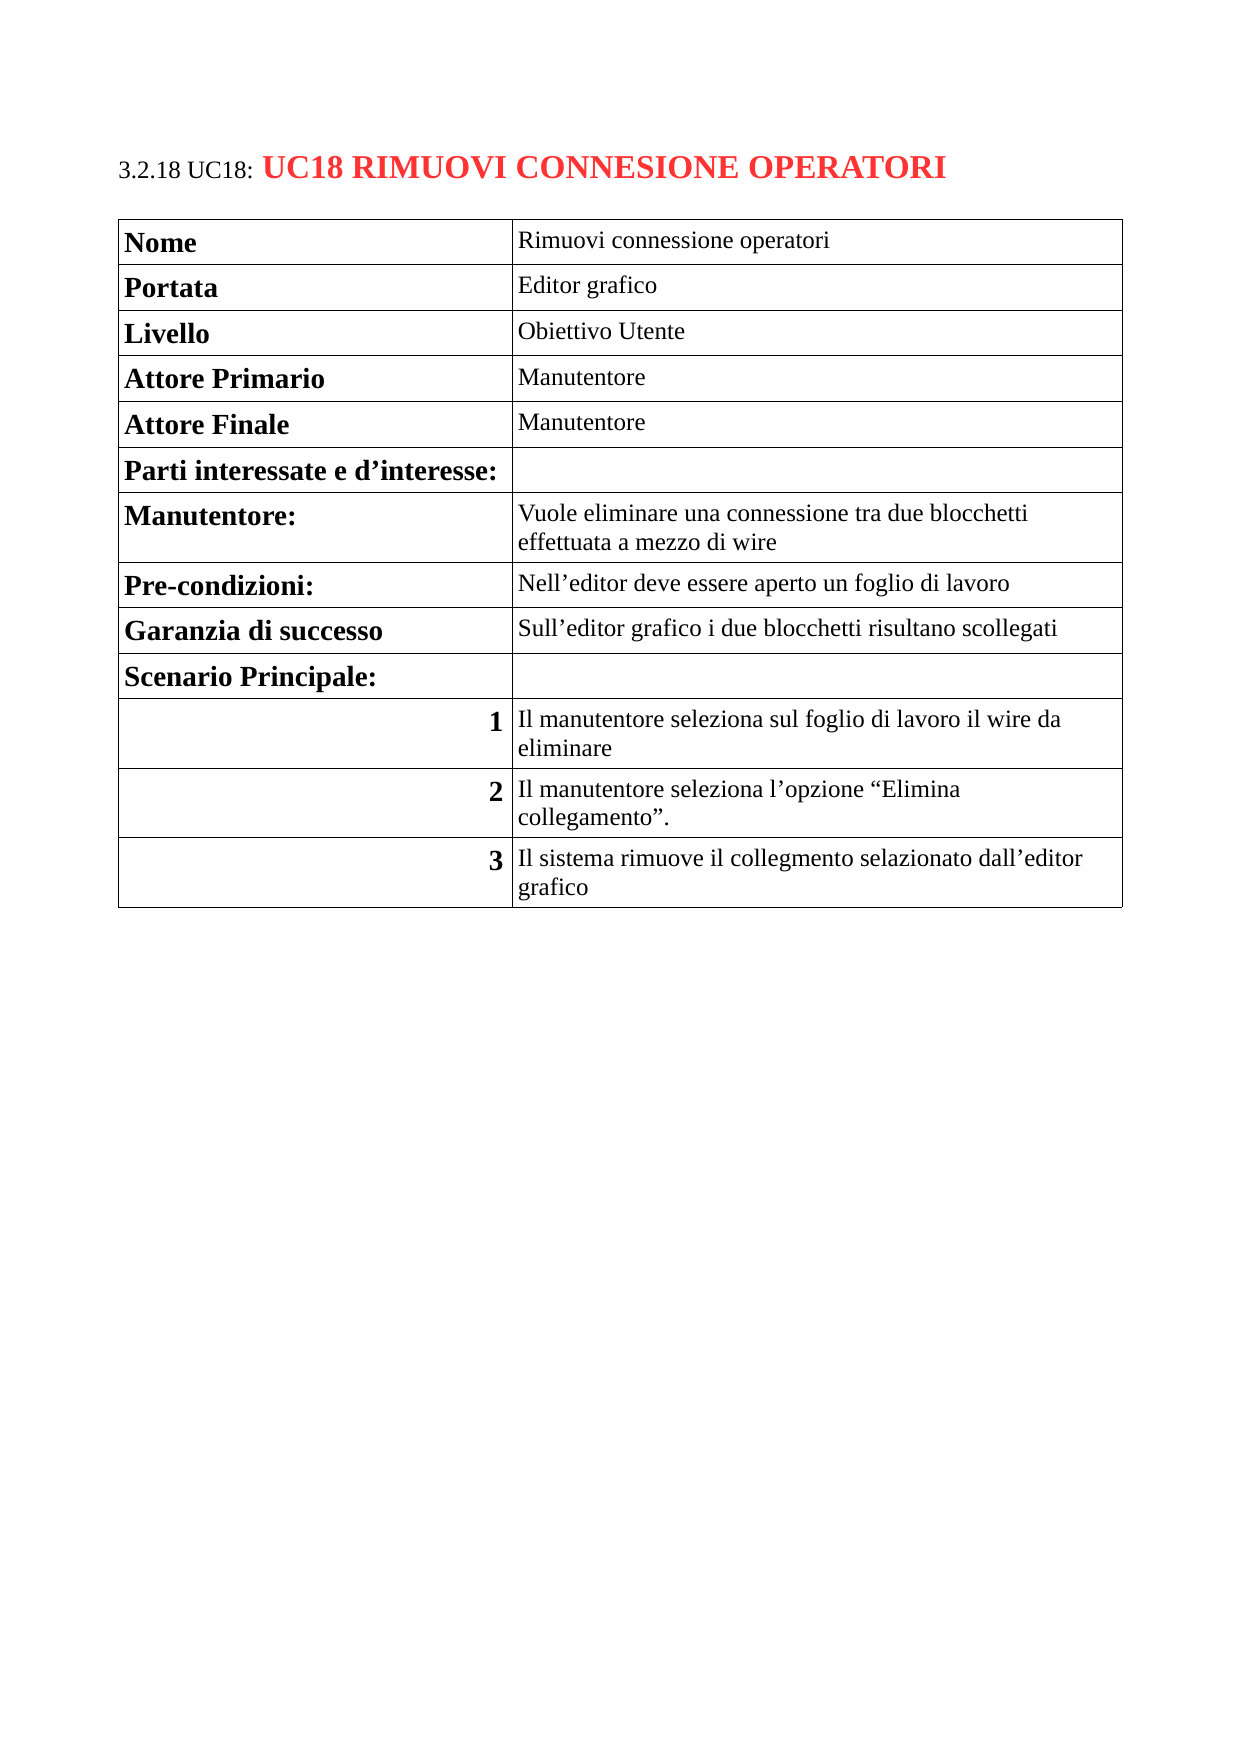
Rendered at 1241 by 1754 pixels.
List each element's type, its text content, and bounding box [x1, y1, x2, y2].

table_cell Scenario Principale: [119, 654, 512, 698]
table_cell Attore Finale [119, 402, 512, 446]
table_cell Manutentore [513, 402, 1122, 446]
table_cell Vuole eliminare una connessione tra due blocchetti effettuata a mezzo di wire [513, 493, 1122, 561]
text 3.2.18 UC18: UC18 RIMUOVI CONNESIONE OPERATORI [118, 147, 1122, 185]
table_header Rimuovi connessione operatori [513, 220, 1122, 264]
table_cell Garanzia di successo [119, 608, 512, 652]
table_cell 3 [119, 838, 512, 906]
table_header Nome [119, 220, 512, 264]
table_cell [513, 654, 1122, 698]
table_cell Portata [119, 265, 512, 310]
table_cell Obiettivo Utente [513, 311, 1122, 355]
table_cell Il sistema rimuove il collegmento selazionato dall’editor grafico [513, 838, 1122, 906]
table_cell Livello [119, 311, 512, 355]
table_cell 1 [119, 699, 512, 767]
table_cell Il manutentore seleziona l’opzione “Elimina collegamento”. [513, 769, 1122, 837]
table_cell [513, 448, 1122, 492]
table_cell 2 [119, 769, 512, 837]
table_cell Editor grafico [513, 265, 1122, 310]
table_cell Sull’editor grafico i due blocchetti risultano scollegati [513, 608, 1122, 652]
table_cell Pre-condizioni: [119, 563, 512, 607]
table_cell Attore Primario [119, 356, 512, 401]
table_cell Nell’editor deve essere aperto un foglio di lavoro [513, 563, 1122, 607]
table_cell Manutentore [513, 356, 1122, 401]
table_cell Parti interessate e d’interesse: [119, 448, 512, 492]
table_cell Il manutentore seleziona sul foglio di lavoro il wire da eliminare [513, 699, 1122, 767]
table_cell Manutentore: [119, 493, 512, 561]
